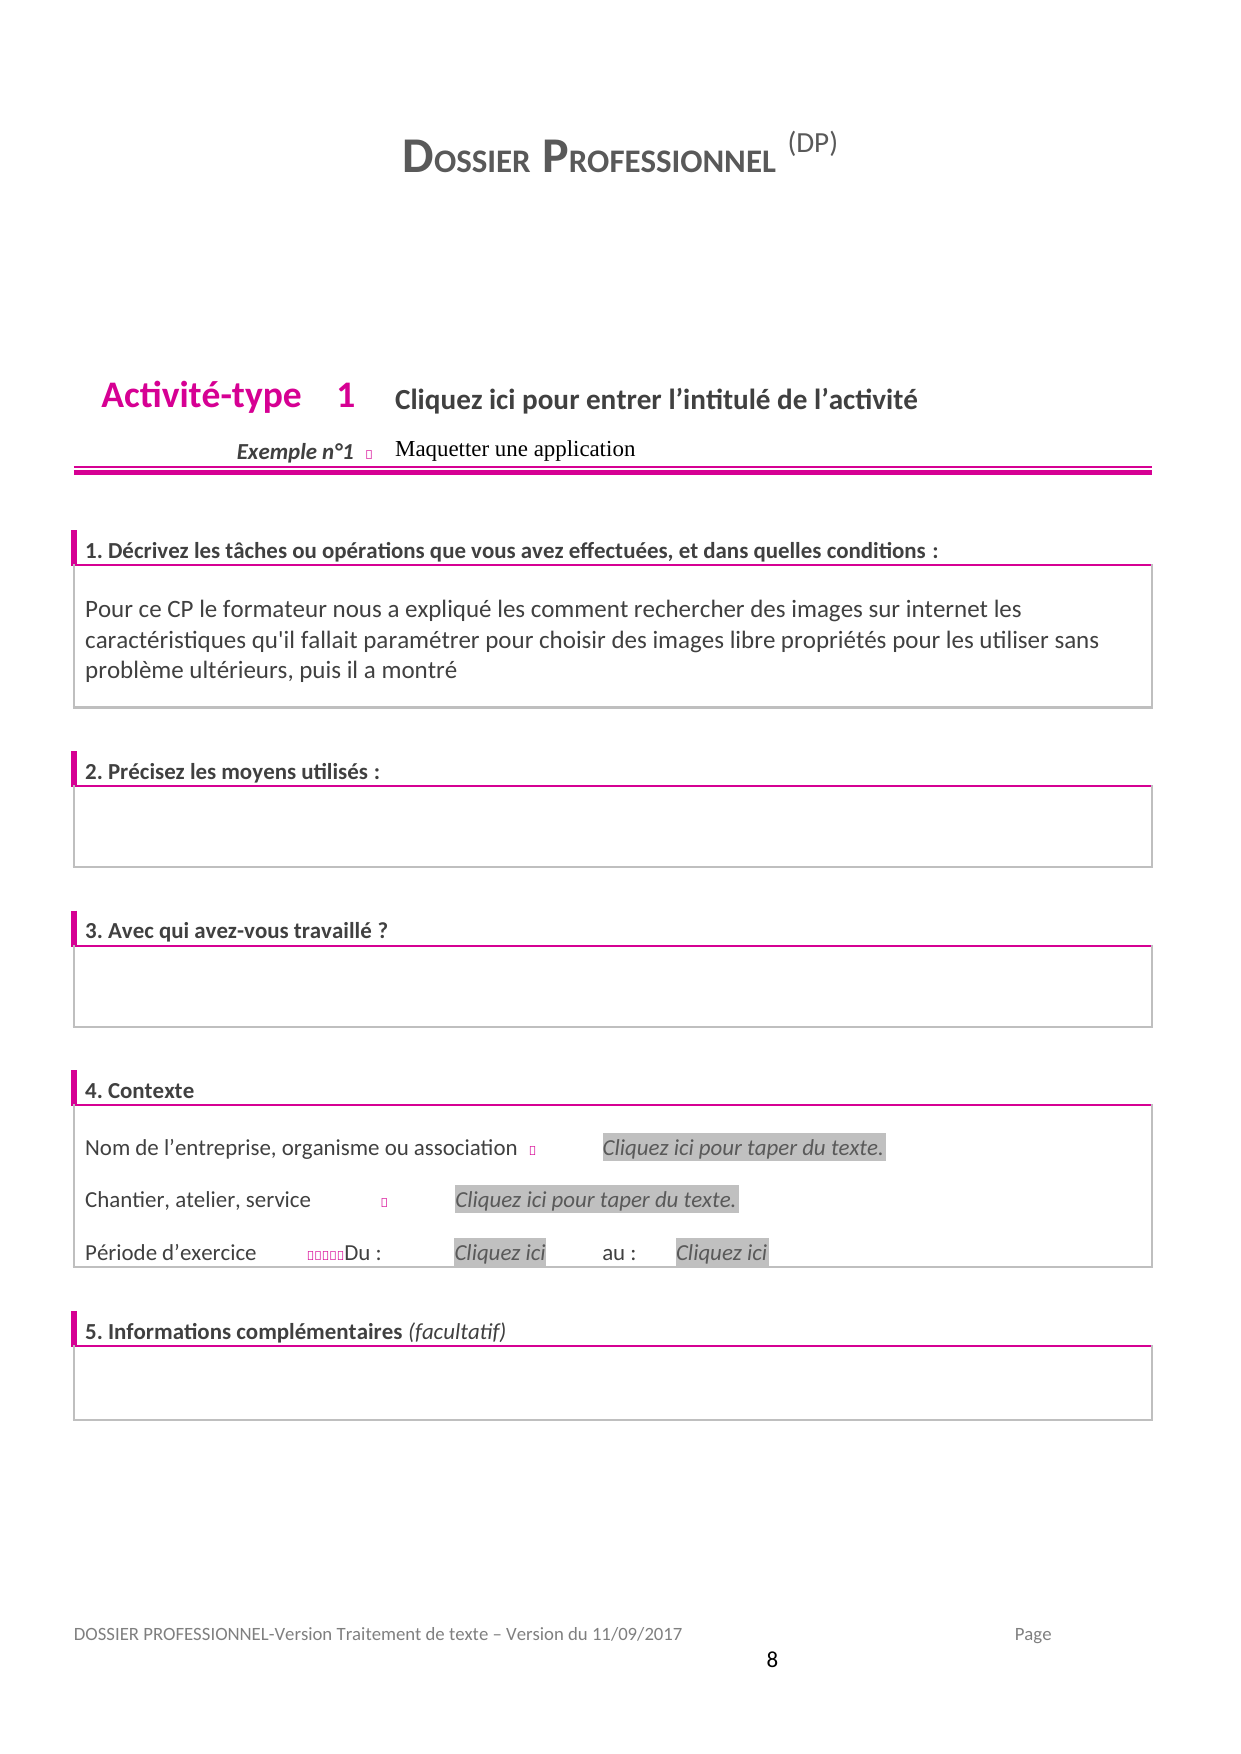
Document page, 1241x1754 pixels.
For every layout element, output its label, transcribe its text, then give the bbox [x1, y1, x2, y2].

table_cell 5. Informations complémentaires (facultatif) [77, 1311, 1152, 1345]
table_cell Pour ce CP le formateur nous a expliqué les comment rechercher des images sur internet les caractéristiques qu'il fallait paramétrer pour choisir des images libre propriétés pour les utiliser sans problème ultérieurs, puis il a montré [75, 588, 1151, 685]
table_cell [74, 709, 1152, 730]
table_cell Période d’exercice Du : Cliquez ici au : Cliquez ici [75, 1220, 1151, 1266]
table_cell [75, 968, 1151, 1004]
table_cell [74, 509, 1152, 530]
table_cell [74, 730, 1152, 751]
table_cell [75, 845, 1151, 866]
table_cell [75, 808, 1151, 845]
table_cell 2. Précisez les moyens utilisés : [77, 751, 1152, 785]
table_cell [75, 1004, 1151, 1026]
table_cell [74, 868, 1152, 889]
table_cell [74, 475, 1152, 509]
table_cell [75, 1106, 578, 1127]
table_cell [75, 1398, 1151, 1419]
table_cell Cliquez ici pour taper du texte. [578, 1128, 1151, 1167]
table_cell [75, 566, 1151, 588]
table_cell [74, 889, 1152, 911]
table_cell [74, 1268, 1152, 1289]
table_cell 3. Avec qui avez-vous travaillé ? [77, 911, 1152, 944]
table_cell Nom de l’entreprise, organisme ou association  [75, 1128, 578, 1167]
table_cell 4. Contexte [77, 1070, 1152, 1104]
table_cell [75, 947, 1151, 968]
table_cell [75, 1362, 1151, 1398]
table_header Activité-type [74, 365, 325, 417]
table_header 1 [325, 365, 384, 417]
table_cell Exemple n°1  [74, 417, 384, 466]
table_cell [75, 685, 1151, 706]
table_cell [74, 1290, 1152, 1311]
table_cell [578, 1106, 1151, 1127]
table_cell [75, 787, 1151, 808]
table_cell [74, 1028, 1152, 1049]
table_cell [74, 1049, 1152, 1070]
table_cell Maquetter une application [384, 417, 1152, 466]
table_cell Chantier, atelier, service  [75, 1167, 444, 1220]
table_cell 1. Décrivez les tâches ou opérations que vous avez effectuées, et dans quelles conditions : [77, 530, 1152, 564]
table_cell Cliquez ici pour taper du texte. [444, 1167, 1151, 1220]
table_header Cliquez ici pour entrer l’intitulé de l’activité [384, 365, 1152, 417]
table_cell [75, 1347, 1151, 1362]
